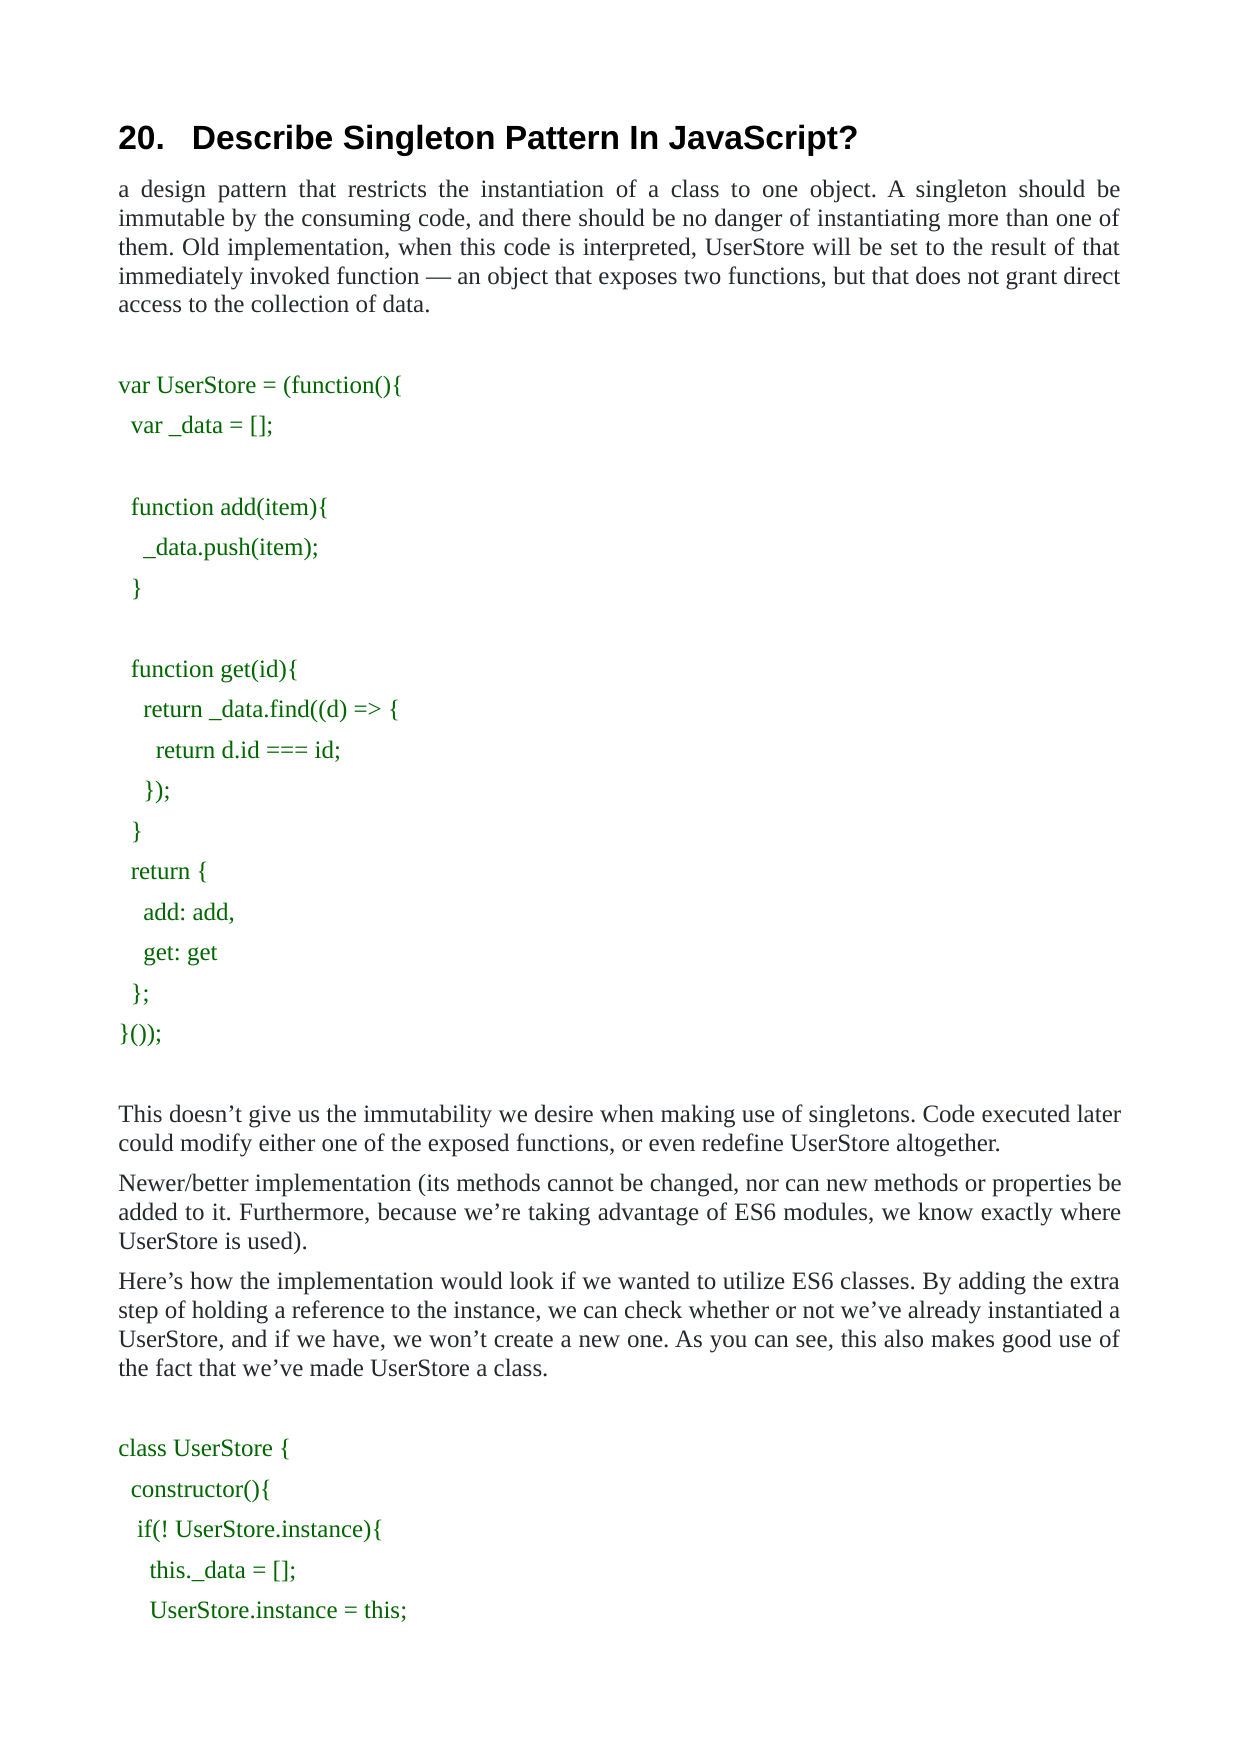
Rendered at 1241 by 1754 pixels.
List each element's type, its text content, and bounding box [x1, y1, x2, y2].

text var _data = []; [118, 411, 1122, 439]
text return { [118, 856, 1122, 885]
text function get(id){ [118, 654, 1122, 682]
text }); [118, 775, 1122, 804]
text a design pattern that restricts the instantiation of a class to one object. A singleton should be immutable by the consuming code, and there should be no danger of instantiating more than one of them. Old implementation, when this code is interpreted, UserStore will be set to the result of that immediately invoked function — an object that exposes two functions, but that does not grant direct access to the collection of data. [118, 174, 1122, 318]
text } [118, 573, 1122, 601]
text Here’s how the implementation would look if we wanted to utilize ES6 classes. By adding the extra step of holding a reference to the instance, we can check whether or not we’ve already instantiated a UserStore, and if we have, we won’t create a new one. As you can see, this also makes good use of the fact that we’ve made UserStore a class. [118, 1266, 1122, 1381]
text _data.push(item); [118, 532, 1122, 561]
text return d.id === id; [118, 735, 1122, 763]
text if(! UserStore.instance){ [118, 1514, 1122, 1543]
text return _data.find((d) => { [118, 694, 1122, 723]
text class UserStore { [118, 1433, 1122, 1462]
text var UserStore = (function(){ [118, 370, 1122, 399]
text constructor(){ [118, 1474, 1122, 1502]
text }; [118, 978, 1122, 1007]
text Newer/better implementation (its methods cannot be changed, nor can new methods or properties be added to it. Furthermore, because we’re taking advantage of ES6 modules, we know exactly where UserStore is used). [118, 1168, 1122, 1254]
text }()); [118, 1018, 1122, 1047]
text this._data = []; [118, 1555, 1122, 1583]
text This doesn’t give us the immutability we desire when making use of singletons. Code executed later could modify either one of the exposed functions, or even redefine UserStore altogether. [118, 1099, 1122, 1157]
text add: add, [118, 897, 1122, 926]
text function add(item){ [118, 492, 1122, 520]
text UserStore.instance = this; [118, 1595, 1122, 1624]
subtitle Describe Singleton Pattern In JavaScript? [118, 118, 1122, 157]
text } [118, 816, 1122, 844]
text get: get [118, 937, 1122, 966]
